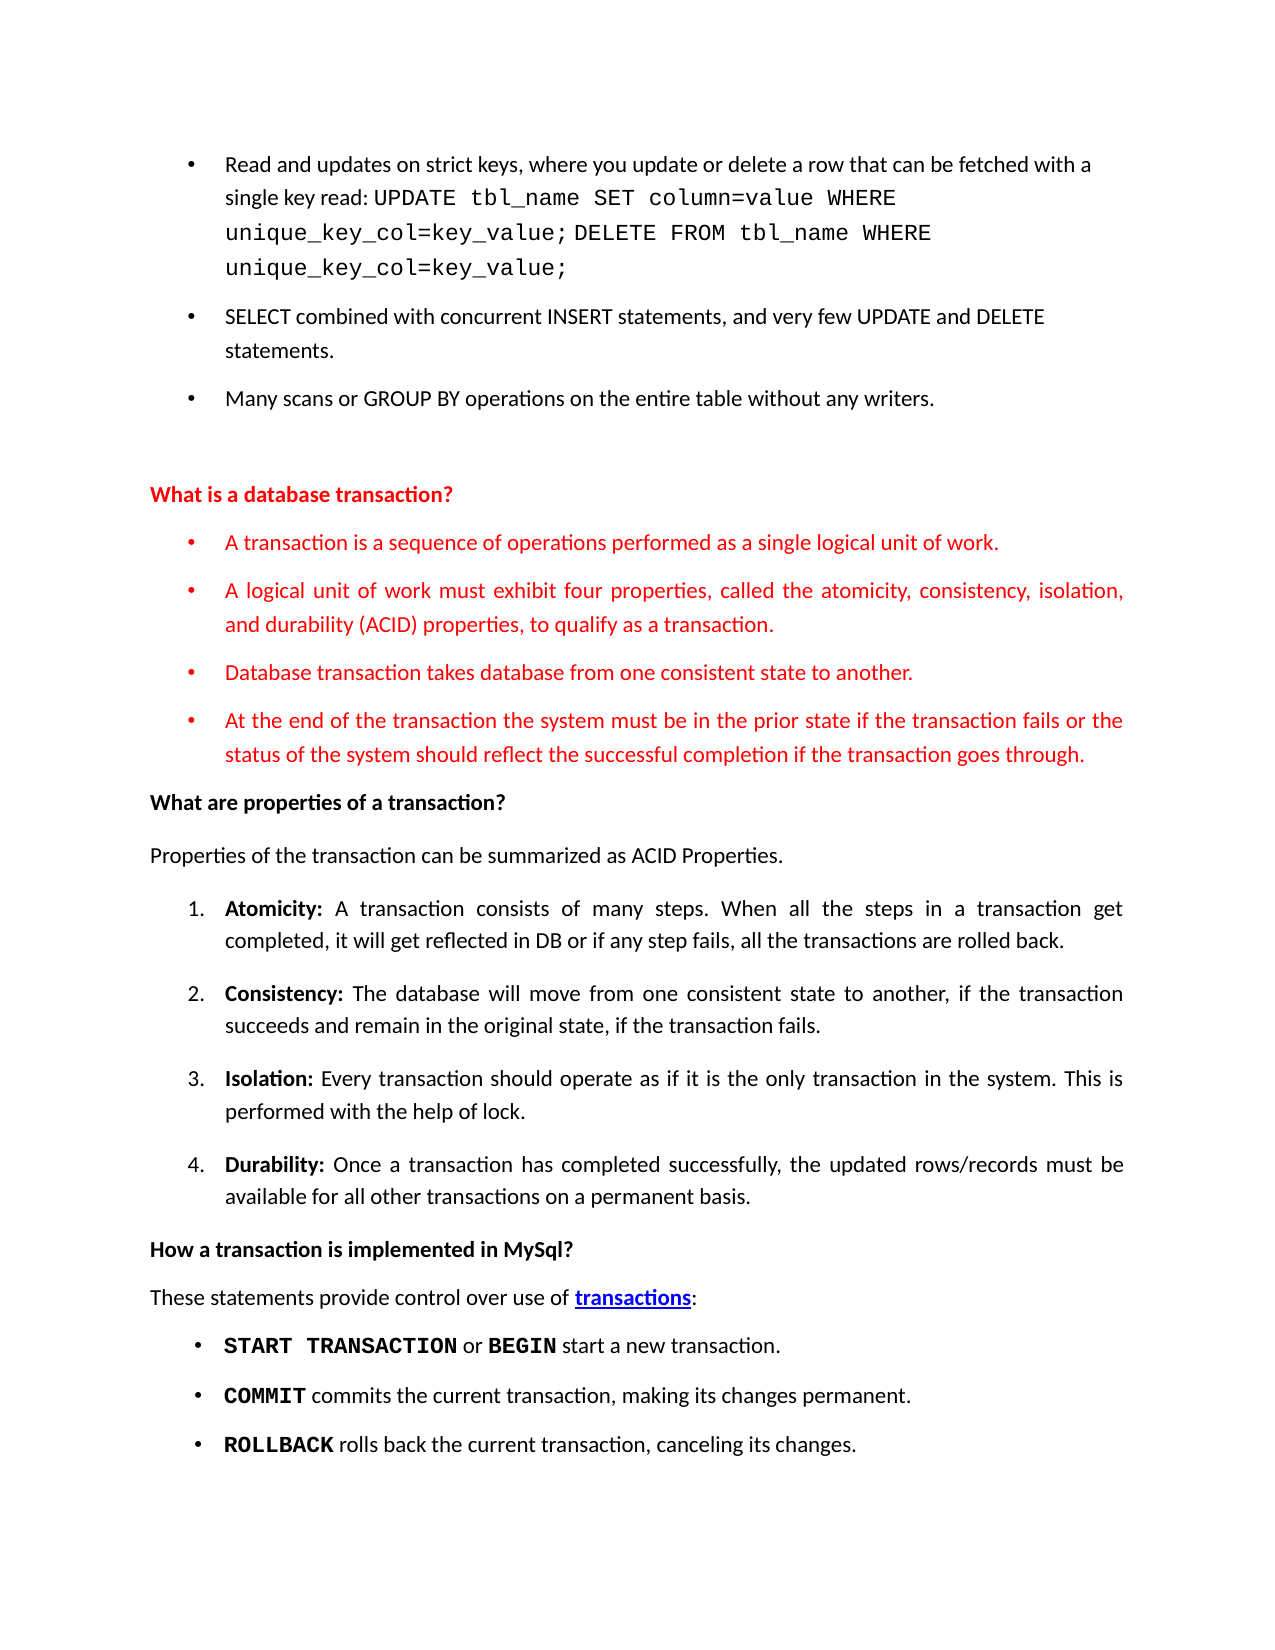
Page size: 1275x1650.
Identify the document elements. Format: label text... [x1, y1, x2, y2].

list Atomicity: A transaction consists of many steps. When all the steps in a transaction get completed, it will get reflected in DB or if any step fails, all the transactions are rolled back. [187, 894, 1125, 954]
list At the end of the transaction the system must be in the prior state if the transaction fails or the status of the system should reflect the successful completion if the transaction goes through. [187, 706, 1125, 768]
list Database transaction takes database from one consistent state to another. [187, 658, 1125, 686]
list A transaction is a sequence of operations performed as a single logical unit of work. [187, 528, 1125, 557]
list Many scans or GROUP BY operations on the entire table without any writers. [187, 384, 1125, 412]
list ROLLBACK rolls back the current transaction, canceling its changes. [194, 1430, 1125, 1459]
text Properties of the transaction can be summarized as ACID Properties. [150, 841, 1125, 869]
text What are properties of a transaction? [150, 788, 1125, 816]
list START TRANSACTION or BEGIN start a new transaction. [194, 1331, 1125, 1360]
text How a transaction is implemented in MySql? [150, 1235, 1125, 1263]
list Consistency: The database will move from one consistent state to another, if the transaction succeeds and remain in the original state, if the transaction fails. [187, 979, 1125, 1039]
list Durability: Once a transaction has completed successfully, the updated rows/records must be available for all other transactions on a permanent basis. [187, 1150, 1125, 1210]
text What is a database transaction? [150, 480, 1125, 508]
list Isolation: Every transaction should operate as if it is the only transaction in the system. This is performed with the help of lock. [187, 1064, 1125, 1125]
list A logical unit of work must exhibit four properties, called the atomicity, consistency, isolation, and durability (ACID) properties, to qualify as a transaction. [187, 577, 1125, 638]
list COMMIT commits the current transaction, making its changes permanent. [194, 1381, 1125, 1410]
list Read and updates on strict keys, where you update or delete a row that can be fetched with a single key read: UPDATE tbl_name SET column=value WHERE unique_key_col=key_value; DELETE FROM tbl_name WHERE unique_key_col=key_value; [187, 150, 1125, 282]
list SELECT combined with concurrent INSERT statements, and very few UPDATE and DELETE statements. [187, 302, 1125, 364]
text These statements provide control over use of transactions: [150, 1283, 1125, 1311]
